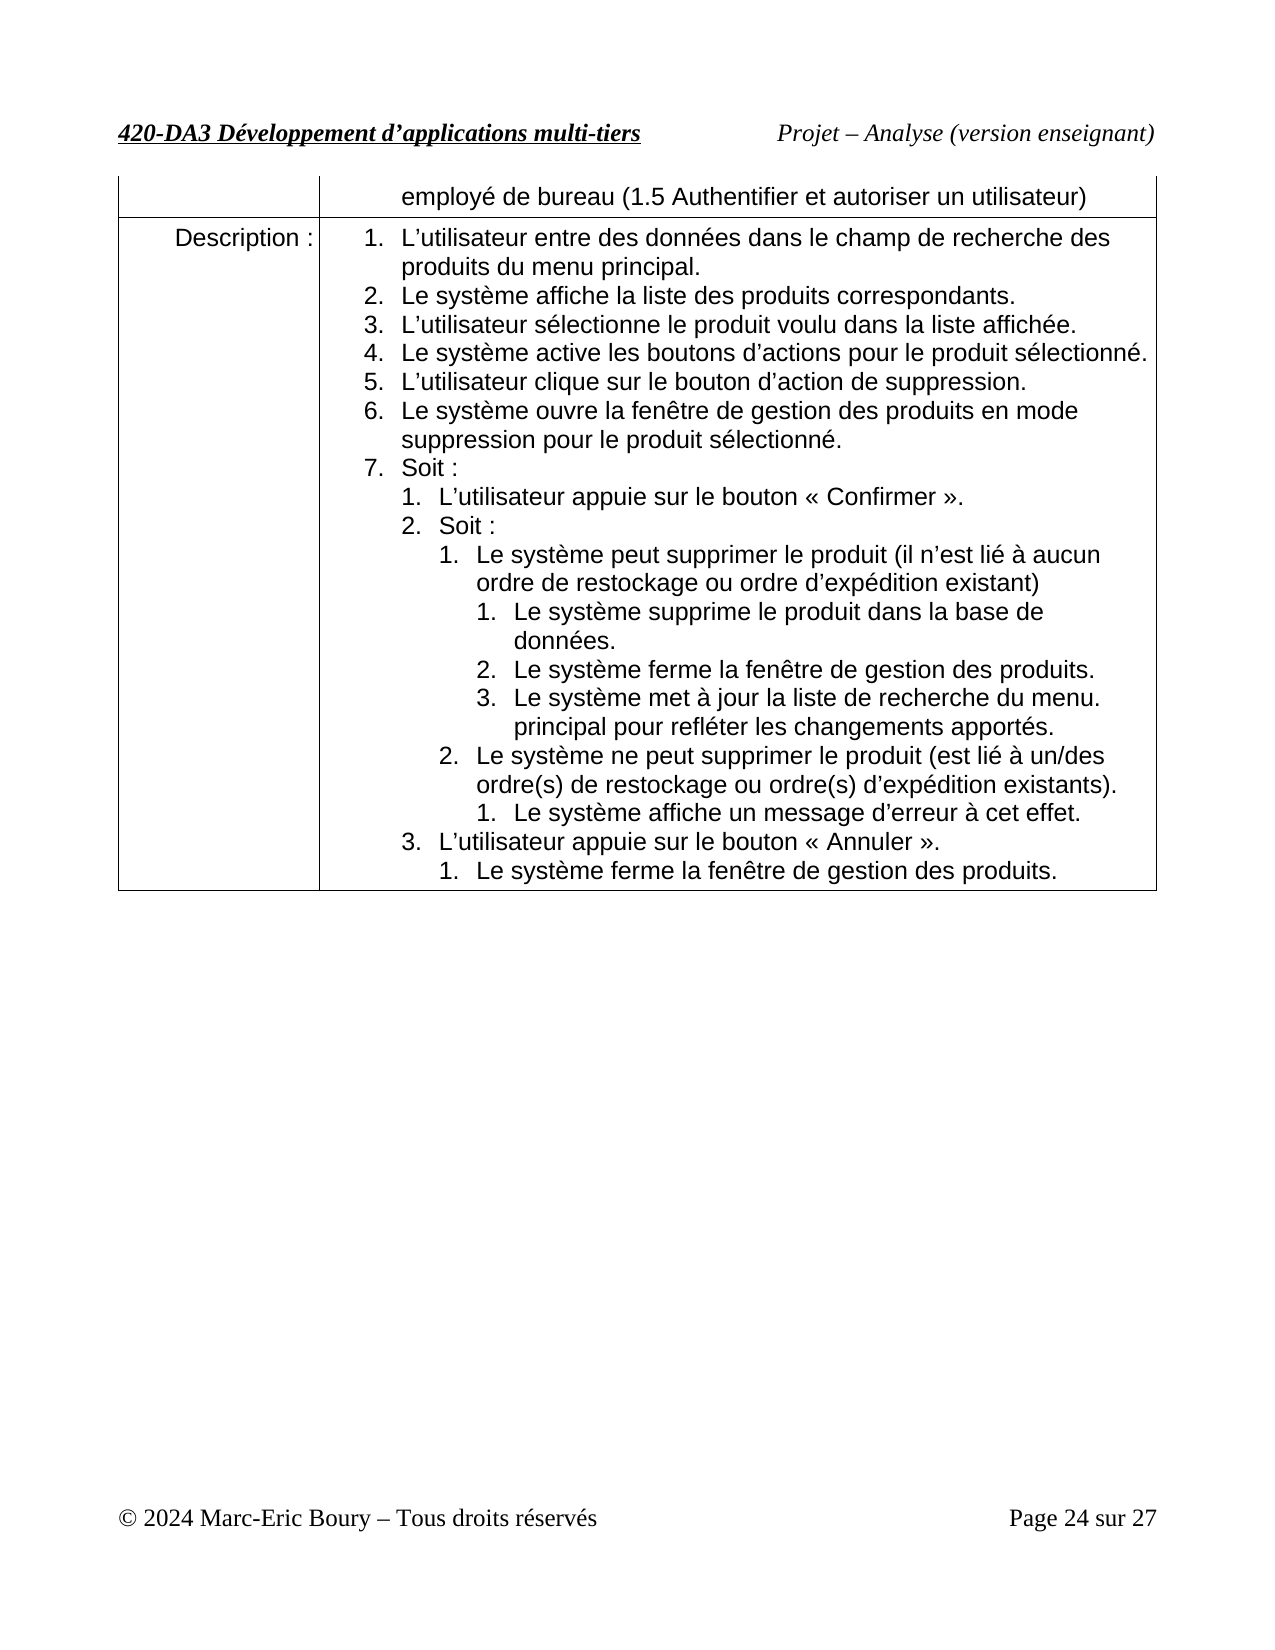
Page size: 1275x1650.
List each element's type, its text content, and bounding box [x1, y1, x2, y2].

table_cell employé de bureau (1.5 Authentifier et autoriser un utilisateur) [320, 176, 1156, 217]
table_cell [119, 176, 319, 217]
table_cell L’utilisateur entre des données dans le champ de recherche des produits du menu principal. Le système affiche la liste des produits correspondants. L’utilisateur sélectionne le produit voulu dans la liste affichée. Le système active les boutons d’actions pour le produit sélectionné. L’utilisateur clique sur le bouton d’action de suppression. Le système ouvre la fenêtre de gestion des produits en mode suppression pour le produit sélectionné. Soit : L’utilisateur appuie sur le bouton « Confirmer ». Soit : Le système peut supprimer le produit (il n’est lié à aucun ordre de restockage ou ordre d’expédition existant) Le système supprime le produit dans la base de données. Le système ferme la fenêtre de gestion des produits. Le système met à jour la liste de recherche du menu. principal pour refléter les changements apportés. Le système ne peut supprimer le produit (est lié à un/des ordre(s) de restockage ou ordre(s) d’expédition existants). Le système affiche un message d’erreur à cet effet. L’utilisateur appuie sur le bouton « Annuler ». Le système ferme la fenêtre de gestion des produits. [320, 218, 1156, 890]
table_cell Description : [119, 218, 319, 890]
